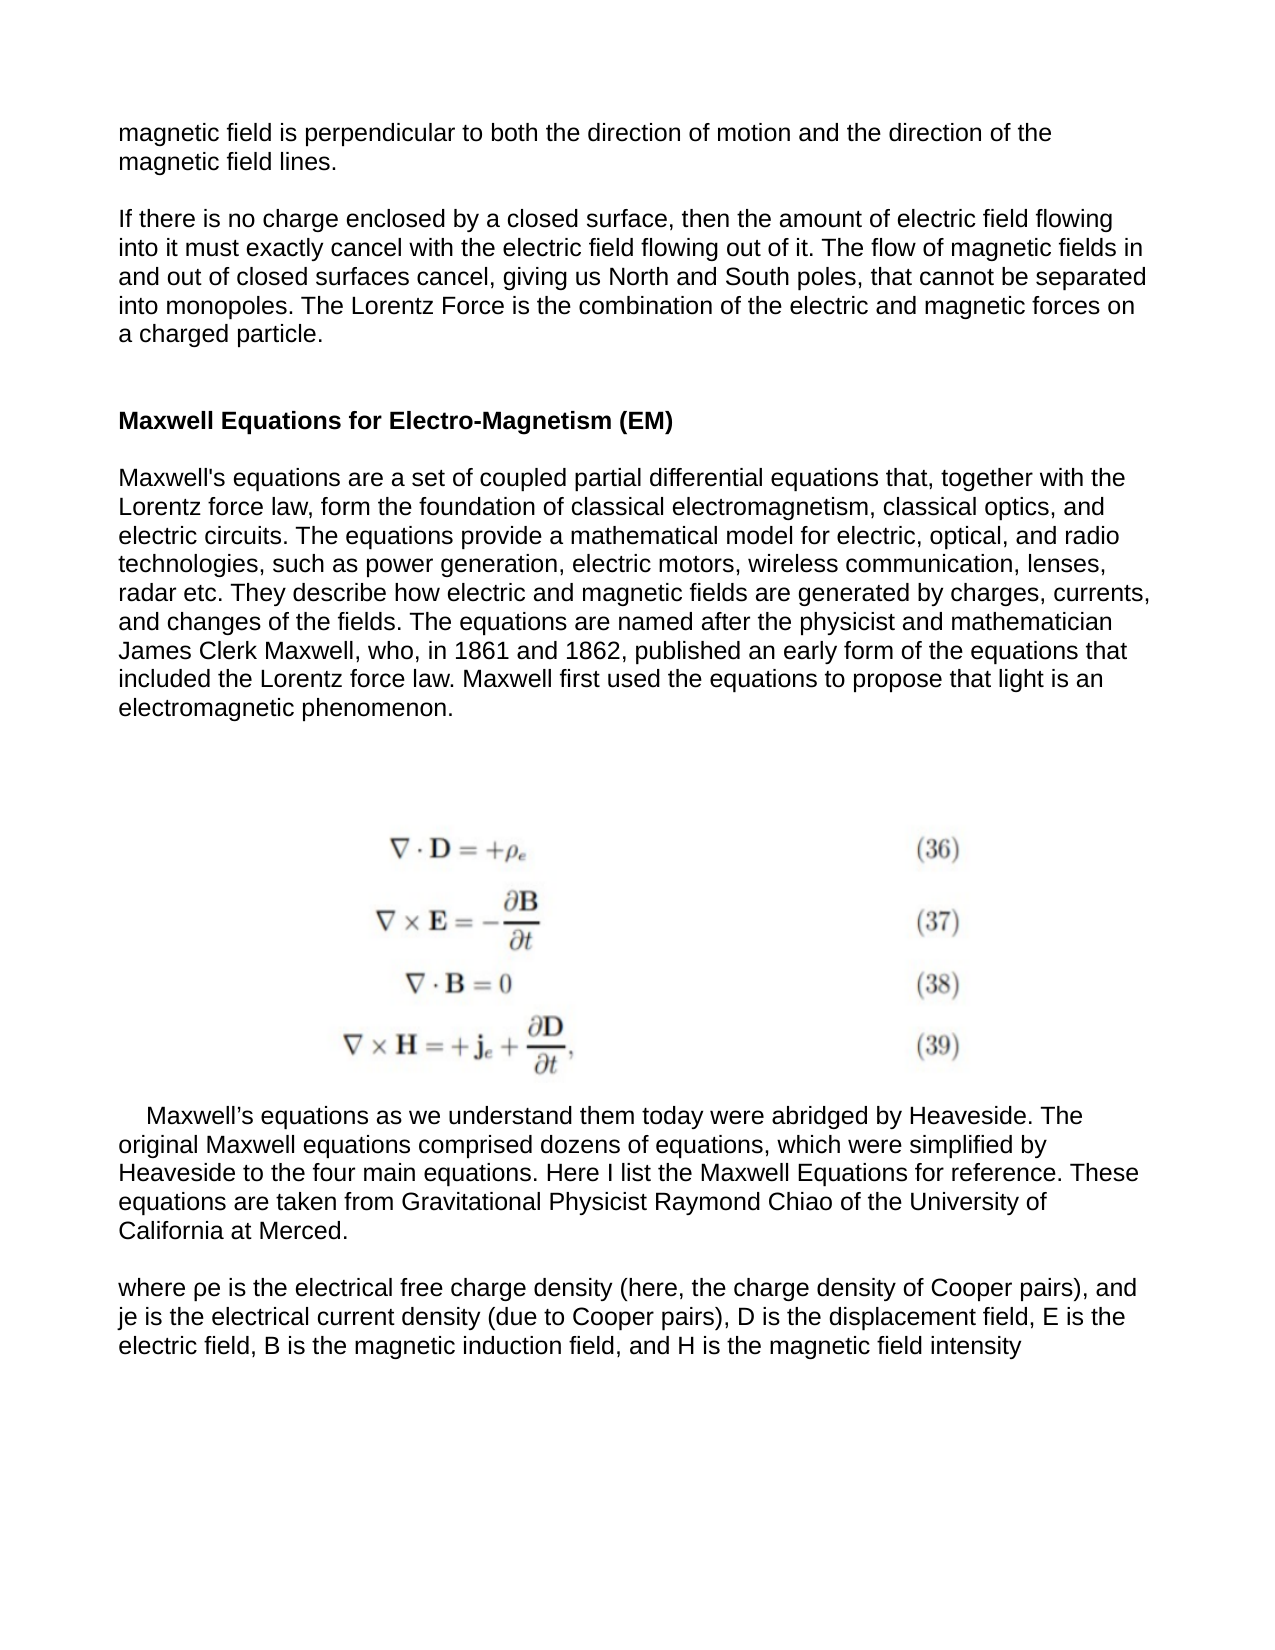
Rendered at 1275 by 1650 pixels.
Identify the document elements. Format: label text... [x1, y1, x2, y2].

text Maxwell’s equations as we understand them today were abridged by Heaveside. The original Maxwell equations comprised dozens of equations, which were simplified by Heaveside to the four main equations. Here I list the Maxwell Equations for reference. These equations are taken from Gravitational Physicist Raymond Chiao of the University of California at Merced. [118, 751, 1157, 1244]
text Maxwell's equations are a set of coupled partial differential equations that, together with the Lorentz force law, form the foundation of classical electromagnetism, classical optics, and electric circuits. The equations provide a mathematical model for electric, optical, and radio technologies, such as power generation, electric motors, wireless communication, lenses, radar etc. They describe how electric and magnetic fields are generated by charges, currents, and changes of the fields. The equations are named after the physicist and mathematician James Clerk Maxwell, who, in 1861 and 1862, published an early form of the equations that included the Lorentz force law. Maxwell first used the equations to propose that light is an electromagnetic phenomenon. [118, 463, 1157, 722]
text magnetic field is perpendicular to both the direction of motion and the direction of the magnetic field lines. [118, 118, 1157, 176]
text where ρe is the electrical free charge density (here, the charge density of Cooper pairs), and je is the electrical current density (due to Cooper pairs), D is the displacement field, E is the electric field, B is the magnetic induction field, and H is the magnetic field intensity [118, 1273, 1157, 1359]
picture [313, 756, 993, 1101]
text If there is no charge enclosed by a closed surface, then the amount of electric field flowing into it must exactly cancel with the electric field flowing out of it. The flow of magnetic fields in and out of closed surfaces cancel, giving us North and South poles, that cannot be separated into monopoles. The Lorentz Force is the combination of the electric and magnetic forces on a charged particle. [118, 204, 1157, 348]
text Maxwell Equations for Electro-Magnetism (EM) [118, 406, 1157, 434]
